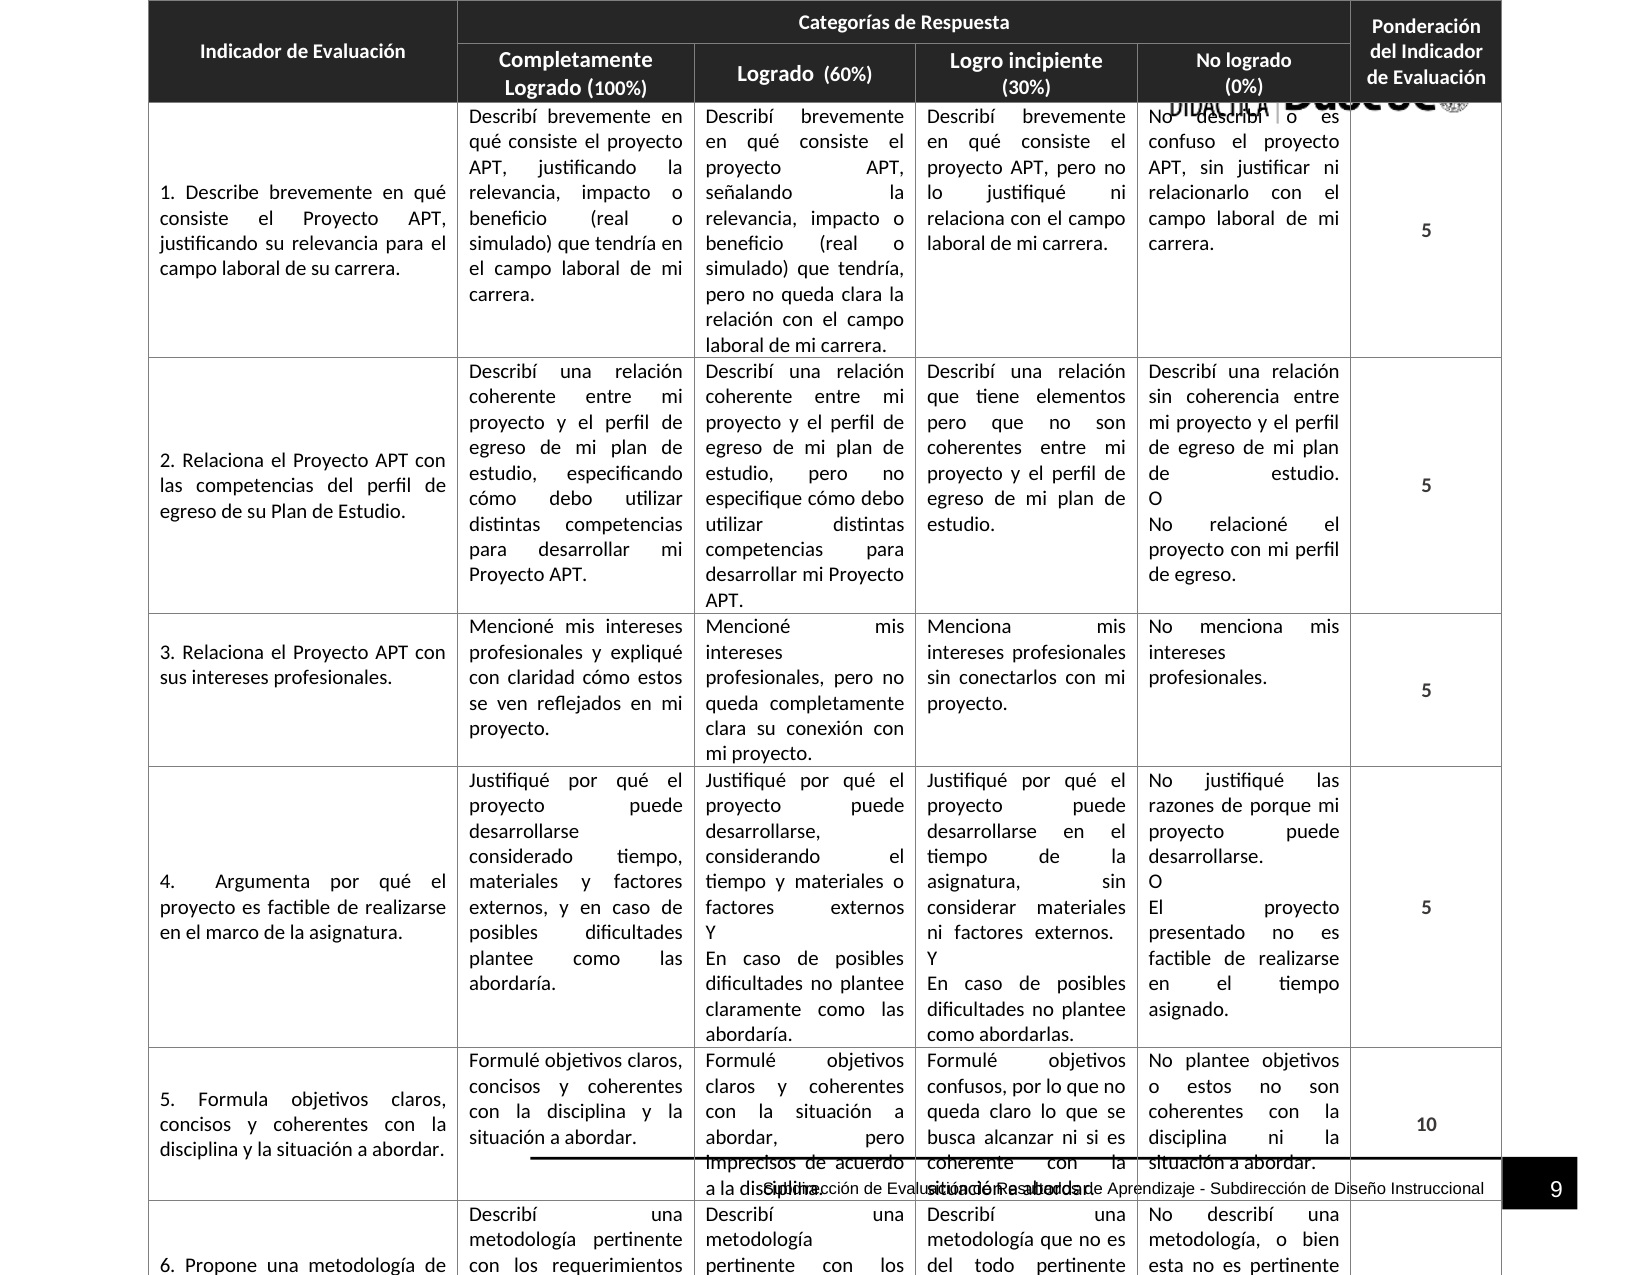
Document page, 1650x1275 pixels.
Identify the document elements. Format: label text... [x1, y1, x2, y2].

table_cell 5 [1351, 767, 1501, 1047]
table_cell No describí o es confuso el proyecto APT, sin justificar ni relacionarlo con el campo laboral de mi carrera. [1138, 103, 1350, 357]
table_cell Mencioné mis intereses profesionales, pero no queda completamente clara su conexión con mi proyecto. [695, 614, 915, 766]
table_cell Describí brevemente en qué consiste el proyecto APT, pero no lo justifiqué ni relaciona con el campo laboral de mi carrera. [916, 103, 1137, 357]
table_cell Completamente Logrado (100%) [458, 44, 694, 102]
table_cell 3. Relaciona el Proyecto APT con sus intereses profesionales. [149, 614, 457, 766]
table_cell Logrado (60%) [695, 44, 915, 102]
table_cell Describí brevemente en qué consiste el proyecto APT, señalando la relevancia, impacto o beneficio (real o simulado) que tendría, pero no queda clara la relación con el campo laboral de mi carrera. [695, 103, 915, 357]
table_cell 6. Propone una metodología de trabajo que permite alcanzar los objetivos propuestos y es pertinente con los requerimientos disciplinares. [149, 1201, 457, 1275]
table_cell Justifiqué por qué el proyecto puede desarrollarse considerado tiempo, materiales y factores externos, y en caso de posibles dificultades plantee como las abordaría. [458, 767, 694, 1047]
table_cell Logro incipiente (30%) [916, 44, 1137, 102]
table_header Indicador de Evaluación [149, 1, 457, 102]
table_cell Describí una metodología pertinente con los requerimientos disciplinares, contemplando todos los aspectos necesarios para alcanzar los objetivos planteados. [458, 1201, 694, 1275]
table_cell No menciona mis intereses profesionales. [1138, 614, 1350, 766]
table_cell Justifiqué por qué el proyecto puede desarrollarse en el tiempo de la asignatura, sin considerar materiales ni factores externos. Y En caso de posibles dificultades no plantee como abordarlas. [916, 767, 1137, 1047]
table_cell Describí una metodología que no es del todo pertinente para lograr los objetivos planteados. [916, 1201, 1137, 1275]
table_header Categorías de Respuesta [458, 1, 1350, 43]
table_cell Formulé objetivos claros, concisos y coherentes con la disciplina y la situación a abordar. [458, 1048, 694, 1200]
table_cell Menciona mis intereses profesionales sin conectarlos con mi proyecto. [916, 614, 1137, 766]
table_cell Describí una relación sin coherencia entre mi proyecto y el perfil de egreso de mi plan de estudio. O No relacioné el proyecto con mi perfil de egreso. [1138, 358, 1350, 612]
table_cell 10 [1351, 1201, 1501, 1275]
table_cell No justifiqué las razones de porque mi proyecto puede desarrollarse. O El proyecto presentado no es factible de realizarse en el tiempo asignado. [1138, 767, 1350, 1047]
table_cell 5 [1351, 103, 1501, 357]
table_cell Formulé objetivos claros y coherentes con la situación a abordar, pero imprecisos de acuerdo a la disciplina. [695, 1048, 915, 1200]
table_cell Formulé objetivos confusos, por lo que no queda claro lo que se busca alcanzar ni si es coherente con la situación a abordar. [916, 1048, 1137, 1200]
table_cell No describí una metodología, o bien esta no es pertinente para lograr los objetivos propuestos. [1138, 1201, 1350, 1275]
table_cell 5 [1351, 358, 1501, 612]
table_cell 10 [1351, 1048, 1501, 1200]
table_cell 5. Formula objetivos claros, concisos y coherentes con la disciplina y la situación a abordar. [149, 1048, 457, 1200]
table_cell Describí una relación coherente entre mi proyecto y el perfil de egreso de mi plan de estudio, pero no especifique cómo debo utilizar distintas competencias para desarrollar mi Proyecto APT. [695, 358, 915, 612]
table_cell Describí brevemente en qué consiste el proyecto APT, justificando la relevancia, impacto o beneficio (real o simulado) que tendría en el campo laboral de mi carrera. [458, 103, 694, 357]
table_cell 4. Argumenta por qué el proyecto es factible de realizarse en el marco de la asignatura. [149, 767, 457, 1047]
table_cell No plantee objetivos o estos no son coherentes con la disciplina ni la situación a abordar. [1138, 1048, 1350, 1200]
table_cell 2. Relaciona el Proyecto APT con las competencias del perfil de egreso de su Plan de Estudio. [149, 358, 457, 612]
table_header Ponderación del Indicador de Evaluación [1351, 1, 1501, 102]
table_cell Describí una relación coherente entre mi proyecto y el perfil de egreso de mi plan de estudio, especificando cómo debo utilizar distintas competencias para desarrollar mi Proyecto APT. [458, 358, 694, 612]
table_cell Describí una relación que tiene elementos pero que no son coherentes entre mi proyecto y el perfil de egreso de mi plan de estudio. [916, 358, 1137, 612]
table_cell Mencioné mis intereses profesionales y expliqué con claridad cómo estos se ven reflejados en mi proyecto. [458, 614, 694, 766]
table_cell Justifiqué por qué el proyecto puede desarrollarse, considerando el tiempo y materiales o factores externos Y En caso de posibles dificultades no plantee claramente como las abordaría. [695, 767, 915, 1047]
table_cell Describí una metodología pertinente con los requerimientos disciplinares, pero no contemplé todos los aspectos necesarios para alcanzar los objetivos planteados. [695, 1201, 915, 1275]
table_cell No logrado (0%) [1138, 44, 1350, 102]
table_cell 1. Describe brevemente en qué consiste el Proyecto APT, justificando su relevancia para el campo laboral de su carrera. [149, 103, 457, 357]
table_cell 5 [1351, 614, 1501, 766]
